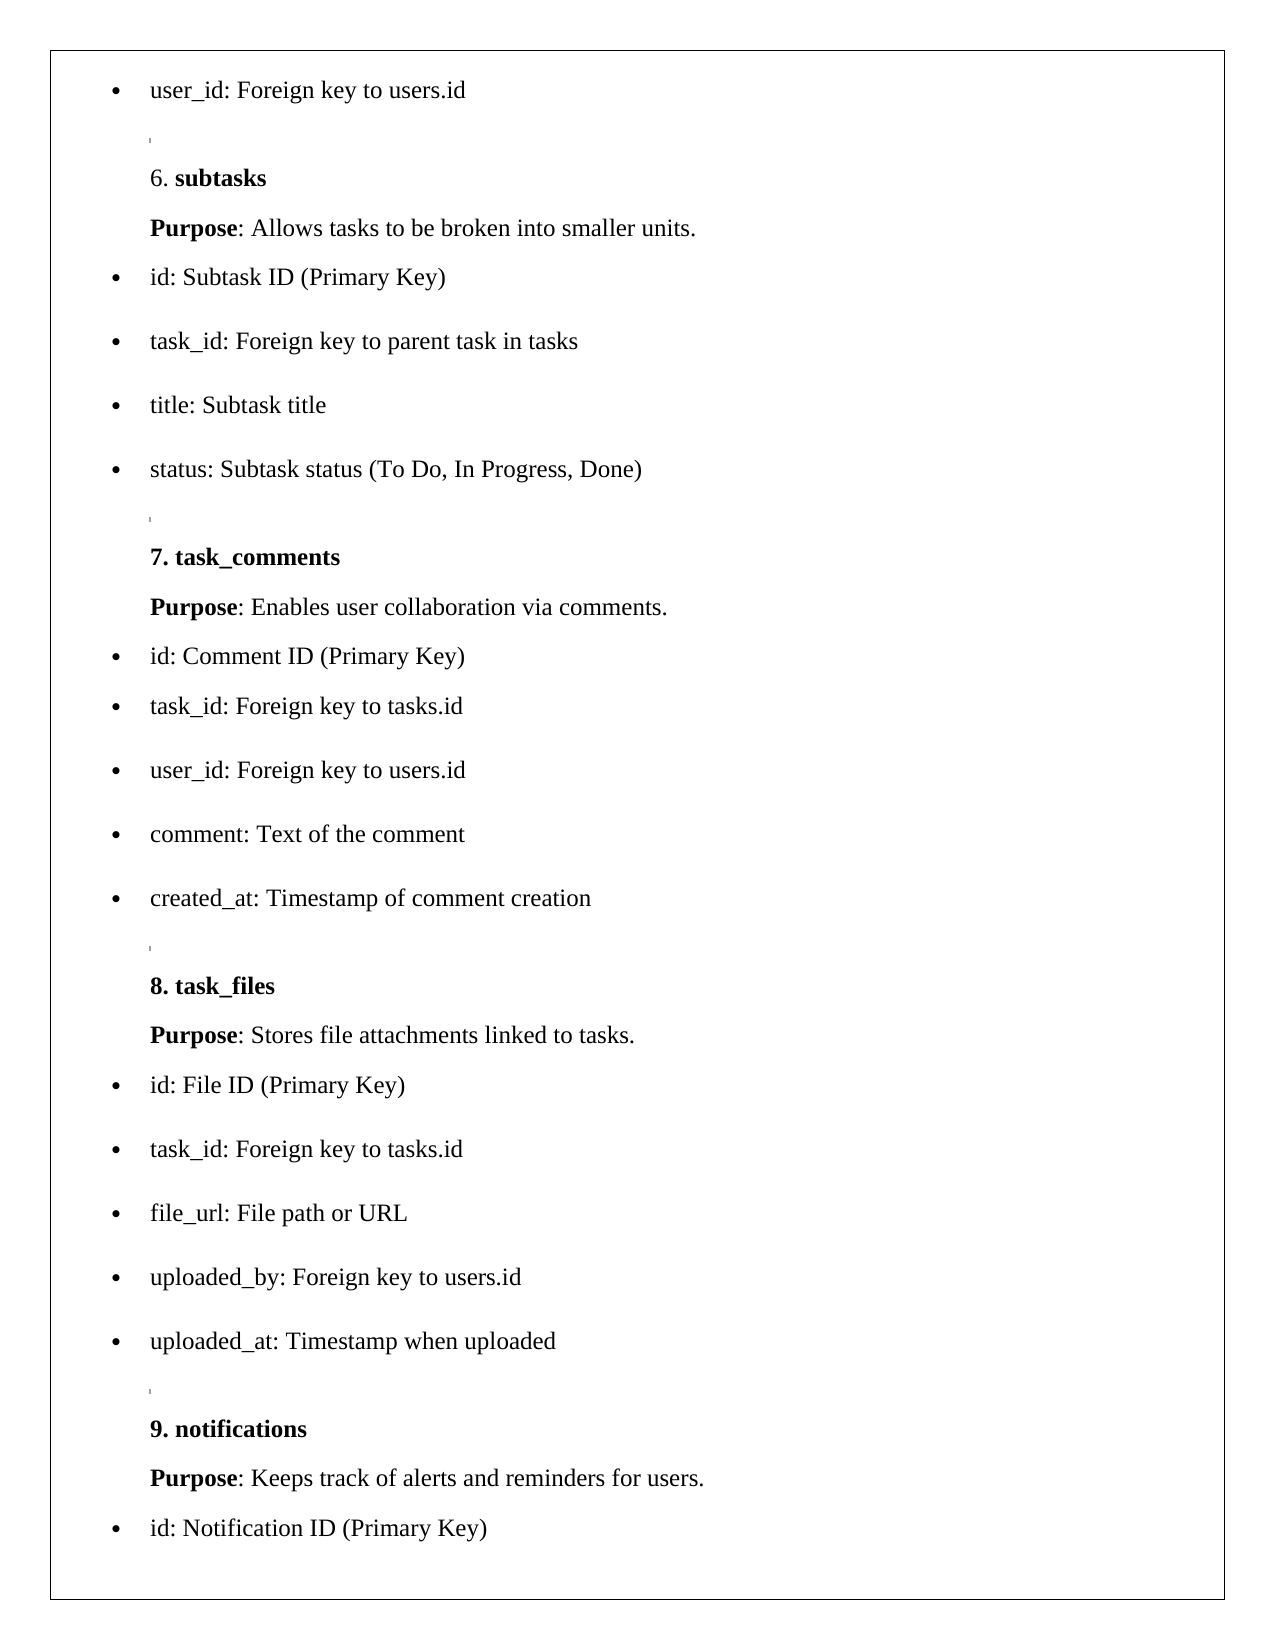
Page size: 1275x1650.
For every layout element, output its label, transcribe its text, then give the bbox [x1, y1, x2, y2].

list created_at: Timestamp of comment creation [112, 883, 1200, 911]
list title: Subtask title [112, 390, 1200, 419]
list file_url: File path or URL [112, 1198, 1200, 1227]
text Purpose: Keeps track of alerts and reminders for users. [150, 1463, 1200, 1492]
text Purpose: Stores file attachments linked to tasks. [150, 1020, 1200, 1049]
text 7. task_comments [150, 542, 1200, 571]
text 6. subtasks [150, 163, 1200, 192]
list id: File ID (Primary Key) [112, 1070, 1200, 1099]
list task_id: Foreign key to tasks.id [112, 691, 1200, 719]
list comment: Text of the comment [112, 819, 1200, 847]
list task_id: Foreign key to parent task in tasks [112, 326, 1200, 355]
list task_id: Foreign key to tasks.id [112, 1134, 1200, 1163]
list status: Subtask status (To Do, In Progress, Done) [112, 454, 1200, 483]
list user_id: Foreign key to users.id [112, 755, 1200, 783]
list id: Comment ID (Primary Key) [112, 641, 1200, 670]
text Purpose: Allows tasks to be broken into smaller units. [150, 213, 1200, 241]
list uploaded_by: Foreign key to users.id [112, 1262, 1200, 1291]
text Purpose: Enables user collaboration via comments. [150, 592, 1200, 620]
text 9. notifications [150, 1414, 1200, 1442]
list id: Subtask ID (Primary Key) [112, 262, 1200, 291]
list user_id: Foreign key to users.id [112, 75, 1200, 104]
list uploaded_at: Timestamp when uploaded [112, 1326, 1200, 1354]
list id: Notification ID (Primary Key) [112, 1513, 1200, 1542]
text 8. task_files [150, 971, 1200, 999]
